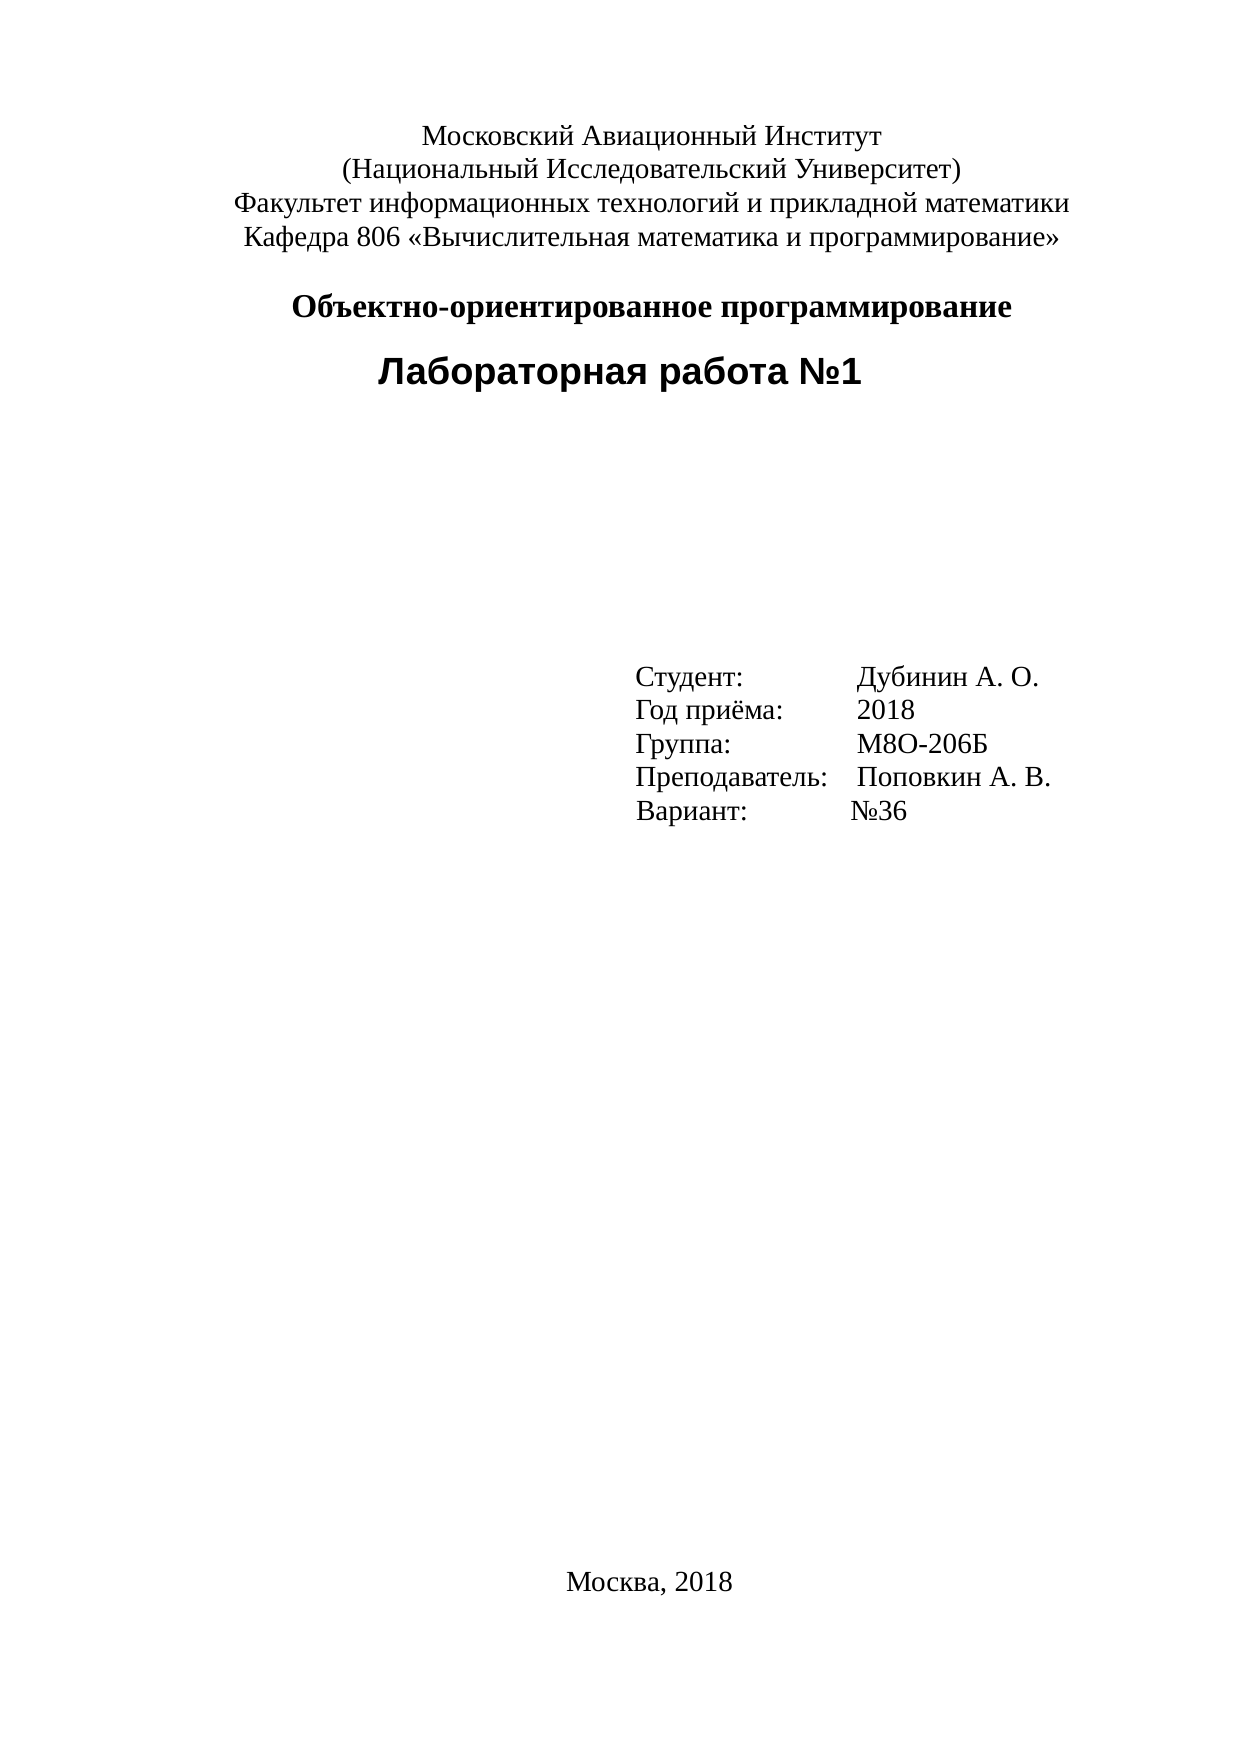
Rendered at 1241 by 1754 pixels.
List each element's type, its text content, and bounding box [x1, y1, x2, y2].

text Кафедра 806 «Вычислительная математика и программирование» [118, 219, 1122, 252]
text Преподаватель: Поповкин А. В. [118, 759, 1122, 793]
text Год приёма: 2018 [118, 692, 1122, 726]
text Москва, 2018 [118, 1564, 1122, 1597]
text Вариант: №36 [118, 793, 1122, 827]
text Группа: М8О-206Б [118, 726, 1122, 759]
text Факультет информационных технологий и прикладной математики [118, 185, 1122, 219]
text (Национальный Исследовательский Университет) [118, 152, 1122, 185]
text Объектно-ориентированное программирование [118, 286, 1122, 324]
text Московский Авиационный Институт [118, 118, 1122, 152]
subtitle Лабораторная работа №1 [118, 349, 1122, 393]
text Студент: Дубинин А. О. [118, 659, 1122, 692]
